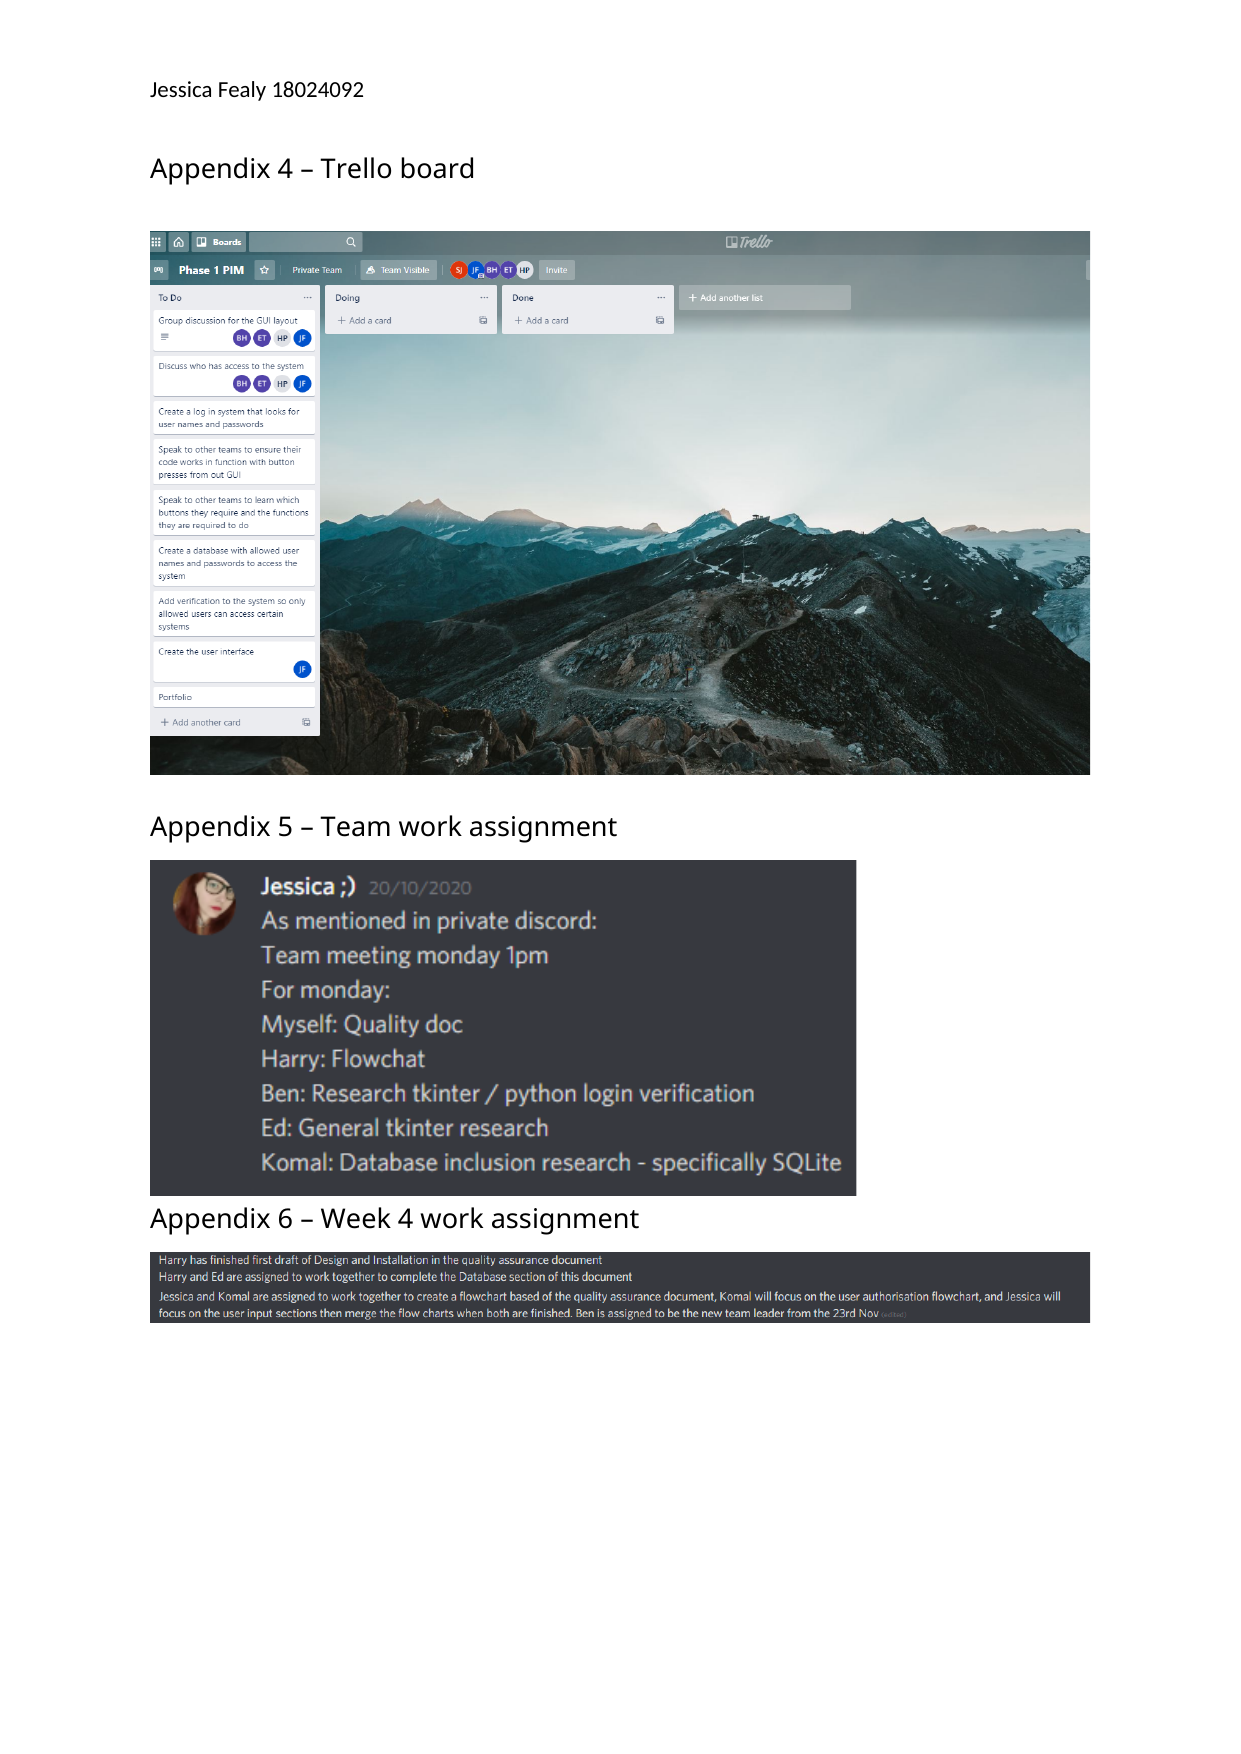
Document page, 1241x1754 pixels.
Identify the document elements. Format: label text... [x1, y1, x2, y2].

subtitle Appendix 4 – Trello board [150, 150, 1090, 187]
subtitle Appendix 6 – Week 4 work assignment [150, 1199, 1090, 1236]
subtitle Appendix 5 – Team work assignment [150, 807, 1090, 844]
